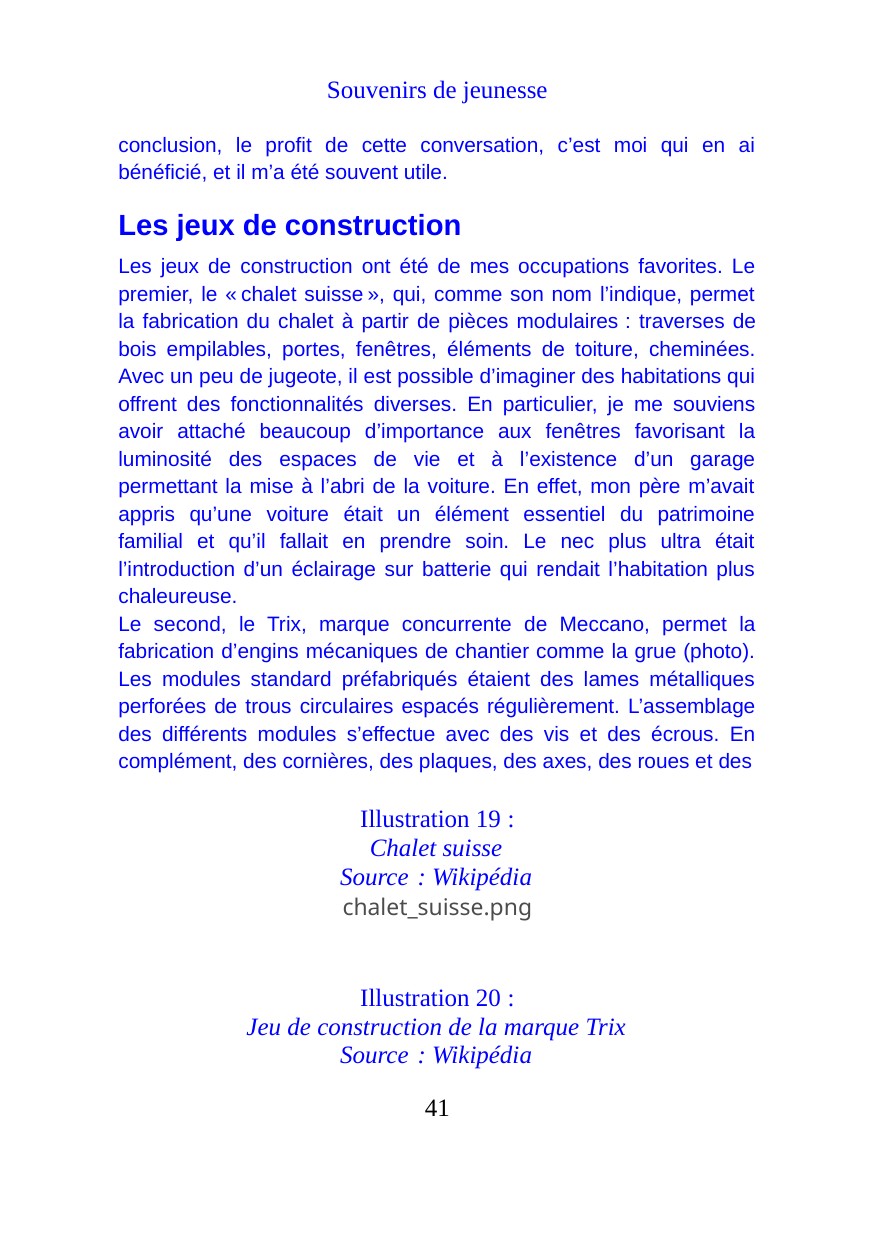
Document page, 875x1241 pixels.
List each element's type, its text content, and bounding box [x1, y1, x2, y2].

text Source : Wikipédia [118, 862, 756, 891]
subtitle Les jeux de construction [118, 208, 756, 242]
text Source : Wikipédia [118, 1040, 756, 1069]
text conclusion, le profit de cette conversation, c’est moi qui en ai bénéficié, et il m’a été souvent utile. [118, 132, 756, 184]
text chalet_suisse.png [118, 891, 756, 922]
text Illustration 19 : [118, 804, 756, 833]
text Le second, le Trix, marque concurrente de Meccano, permet la fabrication d’engins mécaniques de chantier comme la grue (photo). Les modules standard préfabriqués étaient des lames métalliques perforées de trous circulaires espacés régulièrement. L’assemblage des différents modules s’effectue avec des vis et des écrous. En complément, des cornières, des plaques, des axes, des roues et des [118, 612, 756, 773]
text Jeu de construction de la marque Trix [118, 1012, 756, 1040]
text Chalet suisse [118, 833, 756, 862]
text Les jeux de construction ont été de mes occupations favorites. Le premier, le « chalet suisse », qui, comme son nom l’indique, permet la fabrication du chalet à partir de pièces modulaires : traverses de bois empilables, portes, fenêtres, éléments de toiture, cheminées. Avec un peu de jugeote, il est possible d’imaginer des habitations qui offrent des fonctionnalités diverses. En particulier, je me souviens avoir attaché beaucoup d’importance aux fenêtres favorisant la luminosité des espaces de vie et à l’existence d’un garage permettant la mise à l’abri de la voiture. En effet, mon père m’avait appris qu’une voiture était un élément essentiel du patrimoine familial et qu’il fallait en prendre soin. Le nec plus ultra était l’introduction d’un éclairage sur batterie qui rendait l’habitation plus chaleureuse. [118, 254, 756, 608]
text Illustration 20 : [118, 983, 756, 1012]
